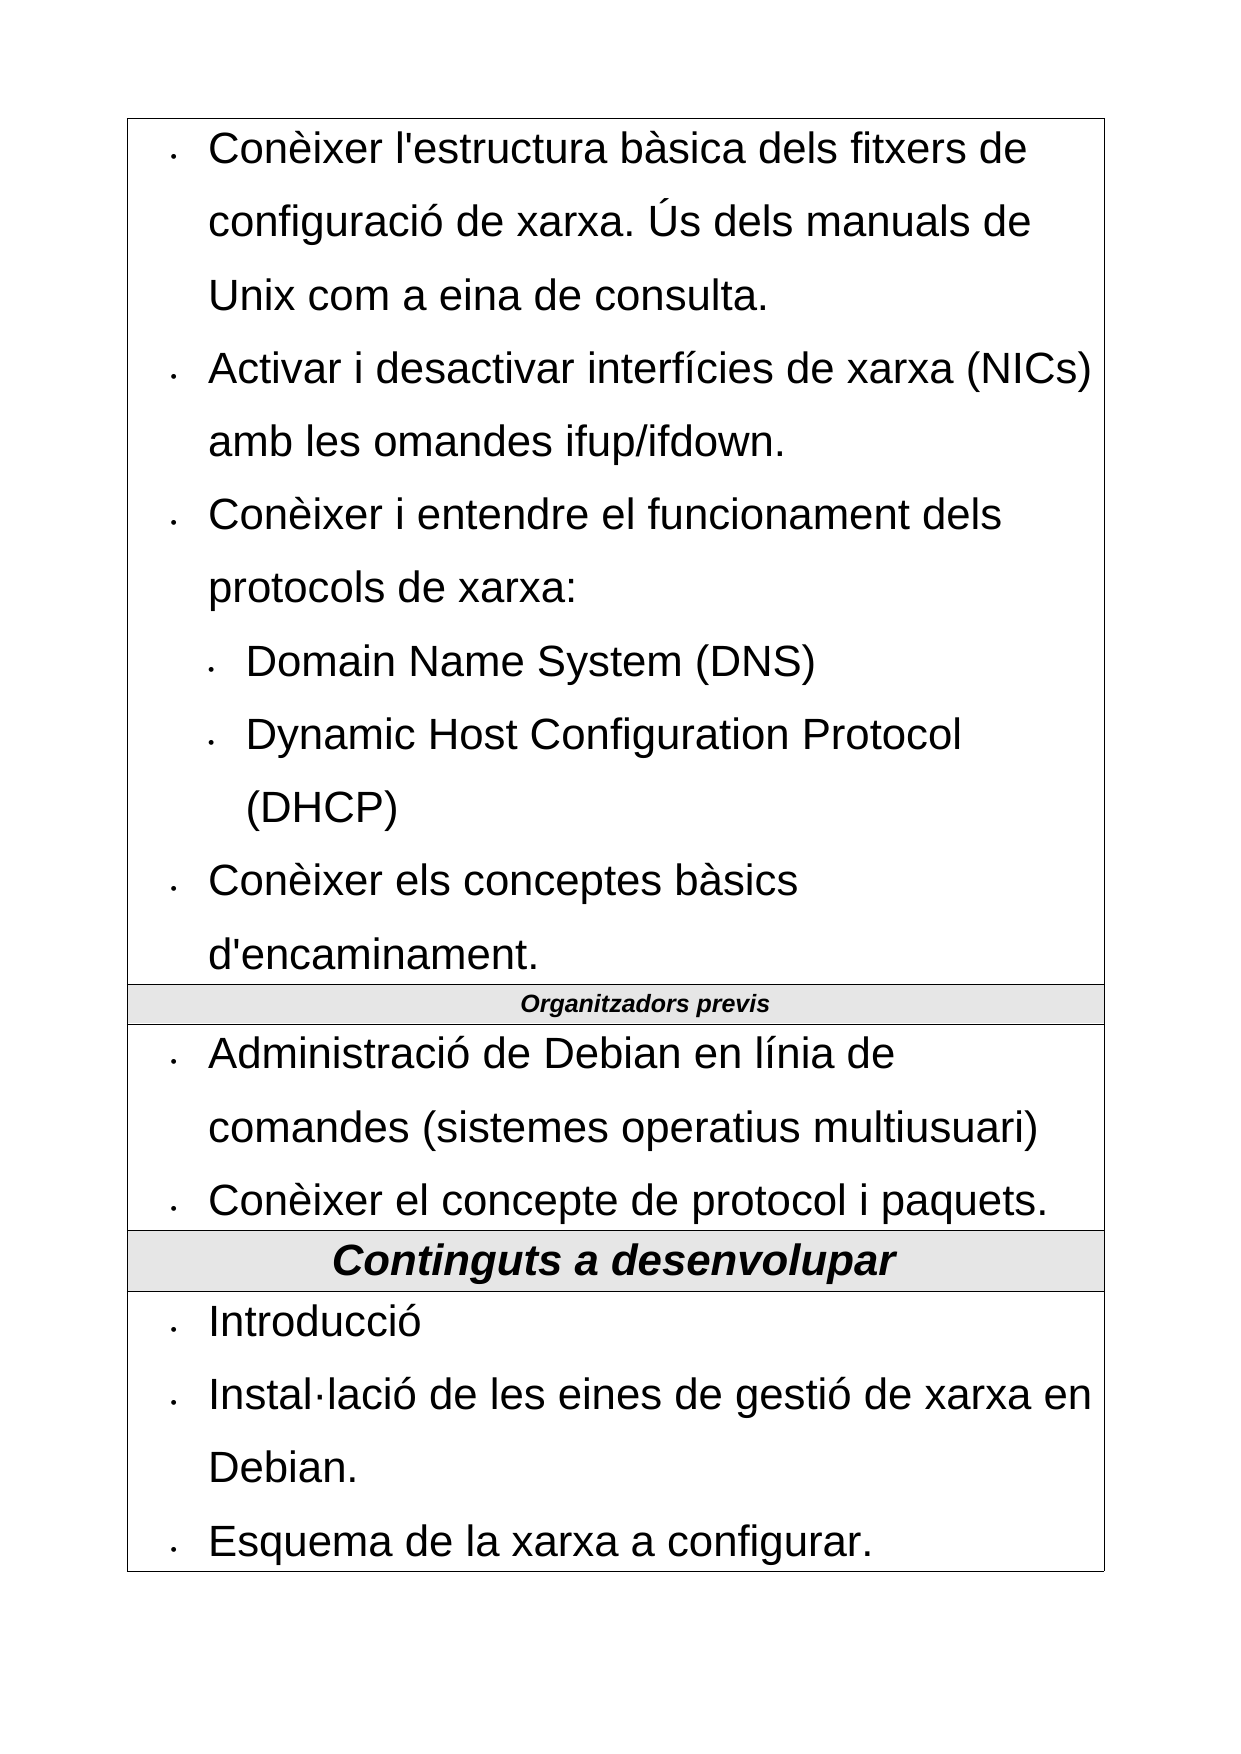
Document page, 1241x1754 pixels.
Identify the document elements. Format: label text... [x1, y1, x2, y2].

table_cell Continguts a desenvolupar [128, 1231, 1104, 1291]
table_cell Administració de Debian en línia de comandes (sistemes operatius multiusuari) Conèixer el concepte de protocol i paquets. [128, 1025, 1104, 1230]
table_cell Conèixer i instal·lar els paquets bàsics de gestió de xarxa en Debian. Configurar i consultar els paràmetres de xarxa amb ifconfig ( adreça IP, adreça MAC, mascara de xarxa, adreça de xarxa i adreça de difusió) Configurar altres paràmetres de xarxa (adreça gateway, servidor de resolució de noms de domini). Conèixer l'estructura bàsica dels fitxers de configuració de xarxa. Ús dels manuals de Unix com a eina de consulta. Activar i desactivar interfícies de xarxa (NICs) amb les omandes ifup/ifdown. Conèixer i entendre el funcionament dels protocols de xarxa: Domain Name System (DNS) Dynamic Host Configuration Protocol (DHCP) Conèixer els conceptes bàsics d'encaminament. [128, 119, 1104, 984]
table_cell Organitzadors previs [128, 985, 1104, 1023]
table_cell Introducció Instal·lació de les eines de gestió de xarxa en Debian. Esquema de la xarxa a configurar. SkoleLinux. Configuració de dispositius de xarxa amb ifconfig. Configuració dels paràmetres de xarxa. (adreça IP, mascara de xarxa, servidors DNS, gateway, etc). Fitxers de configuració de xarxa. Activació i desactivació de les interfícies de xarxa (NICs).Comandes ifup/ifdown. Protocol DHCP. Conceptes bàsics Paquets del protocol Funcionament del protocol. Tipus de DHCP. Exemple pràctic de DHCP Protocol DNS Breu història del problema de la resolució de noms de domini. Funcionament del protocol. Jeràrquia DNS. Exemple pràctic de DNS Comandes DNS. dig i dnstracer. Conceptes bàsics d'encaminament. Configuració del Gateway. [128, 1292, 1104, 1571]
